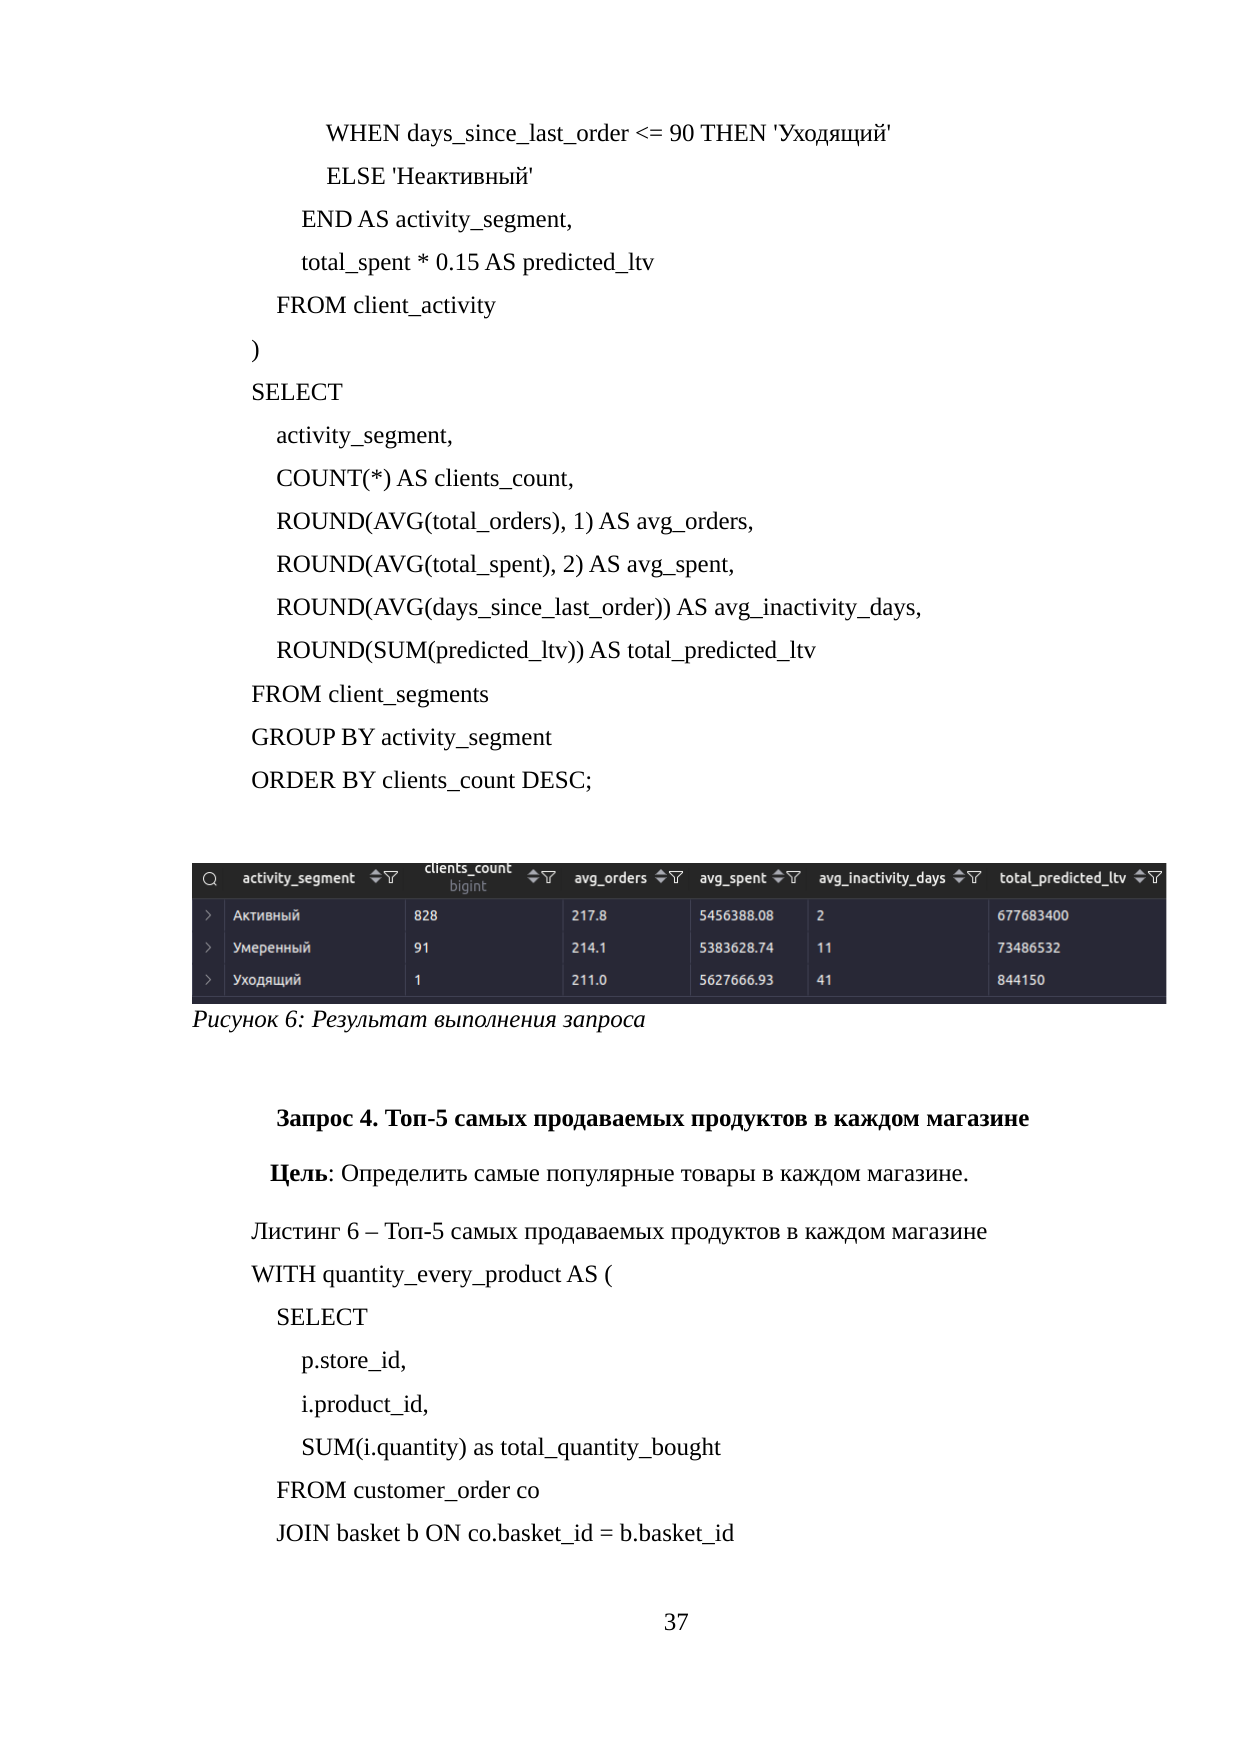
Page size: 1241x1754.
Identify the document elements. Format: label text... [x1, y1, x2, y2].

text FROM customer_order co [177, 1475, 1181, 1504]
text ORDER BY clients_count DESC; [177, 765, 1181, 794]
text ROUND(SUM(predicted_ltv)) AS total_predicted_ltv [177, 636, 1181, 664]
text ROUND(AVG(total_orders), 1) AS avg_orders, [177, 506, 1181, 535]
text SELECT [177, 1302, 1181, 1331]
picture [192, 863, 1167, 1004]
text ROUND(AVG(total_spent), 2) AS avg_spent, [177, 549, 1181, 578]
text GROUP BY activity_segment [177, 722, 1181, 751]
text SELECT [177, 377, 1181, 406]
subtitle Запрос 4. Топ-5 самых продаваемых продуктов в каждом магазине [202, 1103, 1181, 1132]
text ) [177, 334, 1181, 362]
text p.store_id, [177, 1346, 1181, 1374]
text SUM(i.quantity) as total_quantity_bought [177, 1432, 1181, 1461]
text WITH quantity_every_product AS ( [177, 1259, 1181, 1288]
text Рисунок 6: Результат выполнения запроса [192, 1004, 1166, 1033]
text ROUND(AVG(days_since_last_order)) AS avg_inactivity_days, [177, 592, 1181, 621]
text FROM client_activity [177, 291, 1181, 319]
text ELSE 'Неактивный' [177, 161, 1181, 190]
text Листинг 6 – Топ-5 самых продаваемых продуктов в каждом магазине [177, 1216, 1181, 1245]
text WHEN days_since_last_order <= 90 THEN 'Уходящий' [177, 118, 1181, 147]
text Цель: Определить самые популярные товары в каждом магазине. [196, 1158, 1181, 1187]
text total_spent * 0.15 AS predicted_ltv [177, 247, 1181, 276]
text COUNT(*) AS clients_count, [177, 463, 1181, 492]
text FROM client_segments [177, 679, 1181, 707]
text i.product_id, [177, 1389, 1181, 1417]
text activity_segment, [177, 420, 1181, 449]
text END AS activity_segment, [177, 204, 1181, 233]
text JOIN basket b ON co.basket_id = b.basket_id [177, 1518, 1181, 1547]
